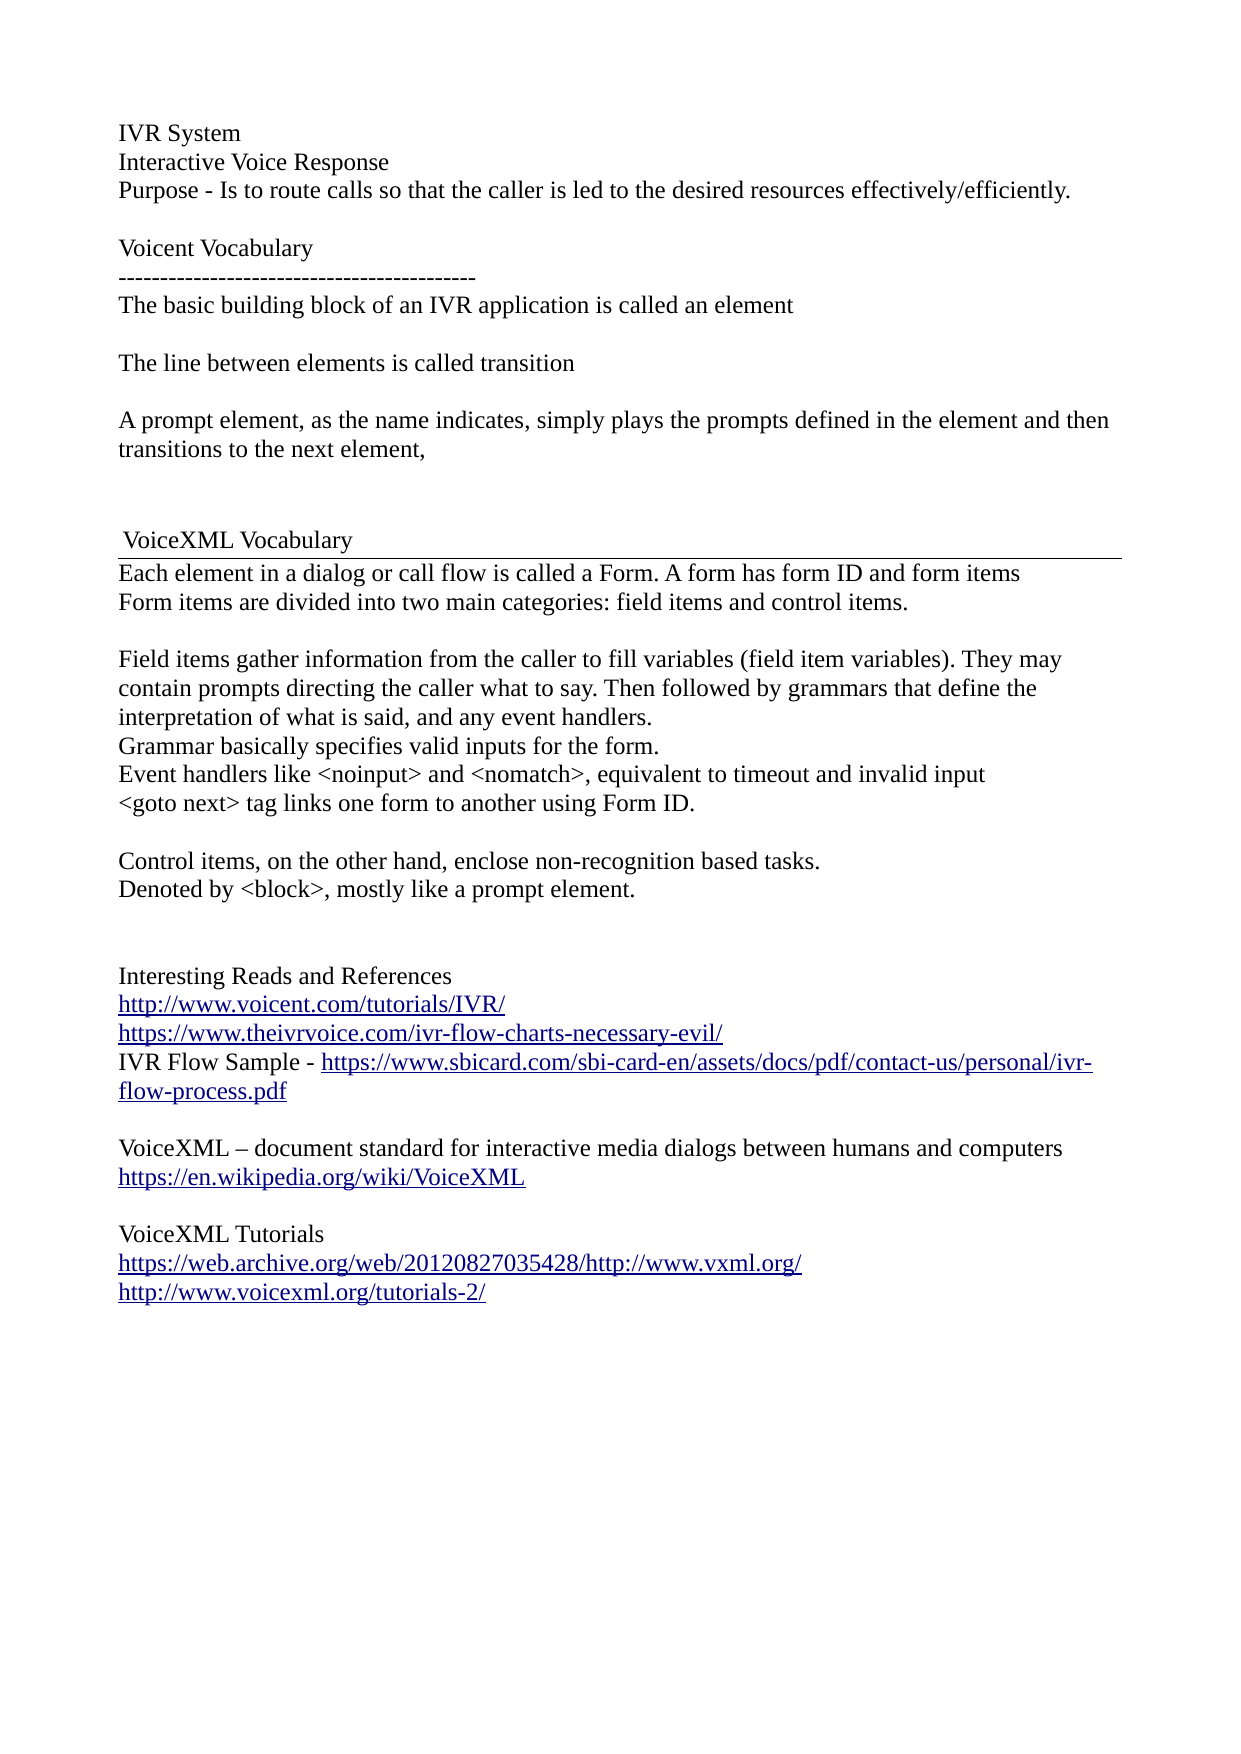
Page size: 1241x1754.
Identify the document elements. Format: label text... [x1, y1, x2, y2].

text VoiceXML – document standard for interactive media dialogs between humans and computers [118, 1133, 1122, 1162]
text Event handlers like <noinput> and <nomatch>, equivalent to timeout and invalid input [118, 759, 1122, 788]
text http://www.voicent.com/tutorials/IVR/ [118, 989, 1122, 1018]
text https://web.archive.org/web/20120827035428/http://www.vxml.org/ [118, 1248, 1122, 1277]
text Denoted by <block>, mostly like a prompt element. [118, 874, 1122, 903]
text http://www.voicexml.org/tutorials-2/ [118, 1277, 1122, 1306]
text The line between elements is called transition [118, 348, 1122, 377]
text IVR System [118, 118, 1122, 147]
text Voicent Vocabulary [118, 233, 1122, 262]
text Grammar basically specifies valid inputs for the form. [118, 731, 1122, 759]
text A prompt element, as the name indicates, simply plays the prompts defined in the element and then transitions to the next element, [118, 406, 1122, 463]
text Field items gather information from the caller to fill variables (field item variables). They may contain prompts directing the caller what to say. Then followed by grammars that define the interpretation of what is said, and any event handlers. [118, 644, 1122, 731]
text ------------------------------------------- [118, 262, 1122, 291]
text <goto next> tag links one form to another using Form ID. [118, 788, 1122, 817]
text Purpose - Is to route calls so that the caller is led to the desired resources effectively/efficiently. [118, 176, 1122, 204]
text Interesting Reads and References [118, 961, 1122, 989]
text Form items are divided into two main categories: field items and control items. [118, 587, 1122, 616]
text Interactive Voice Response [118, 147, 1122, 176]
text Each element in a dialog or call flow is called a Form. A form has form ID and form items [118, 559, 1122, 587]
text https://en.wikipedia.org/wiki/VoiceXML [118, 1162, 1122, 1191]
text IVR Flow Sample - https://www.sbicard.com/sbi-card-en/assets/docs/pdf/contact-us/personal/ivr-flow-process.pdf [118, 1047, 1122, 1104]
text https://www.theivrvoice.com/ivr-flow-charts-necessary-evil/ [118, 1018, 1122, 1047]
text Control items, on the other hand, enclose non-recognition based tasks. [118, 846, 1122, 874]
text The basic building block of an IVR application is called an element [118, 291, 1122, 319]
text VoiceXML Tutorials [118, 1219, 1122, 1248]
text VoiceXML Vocabulary [118, 521, 1122, 558]
